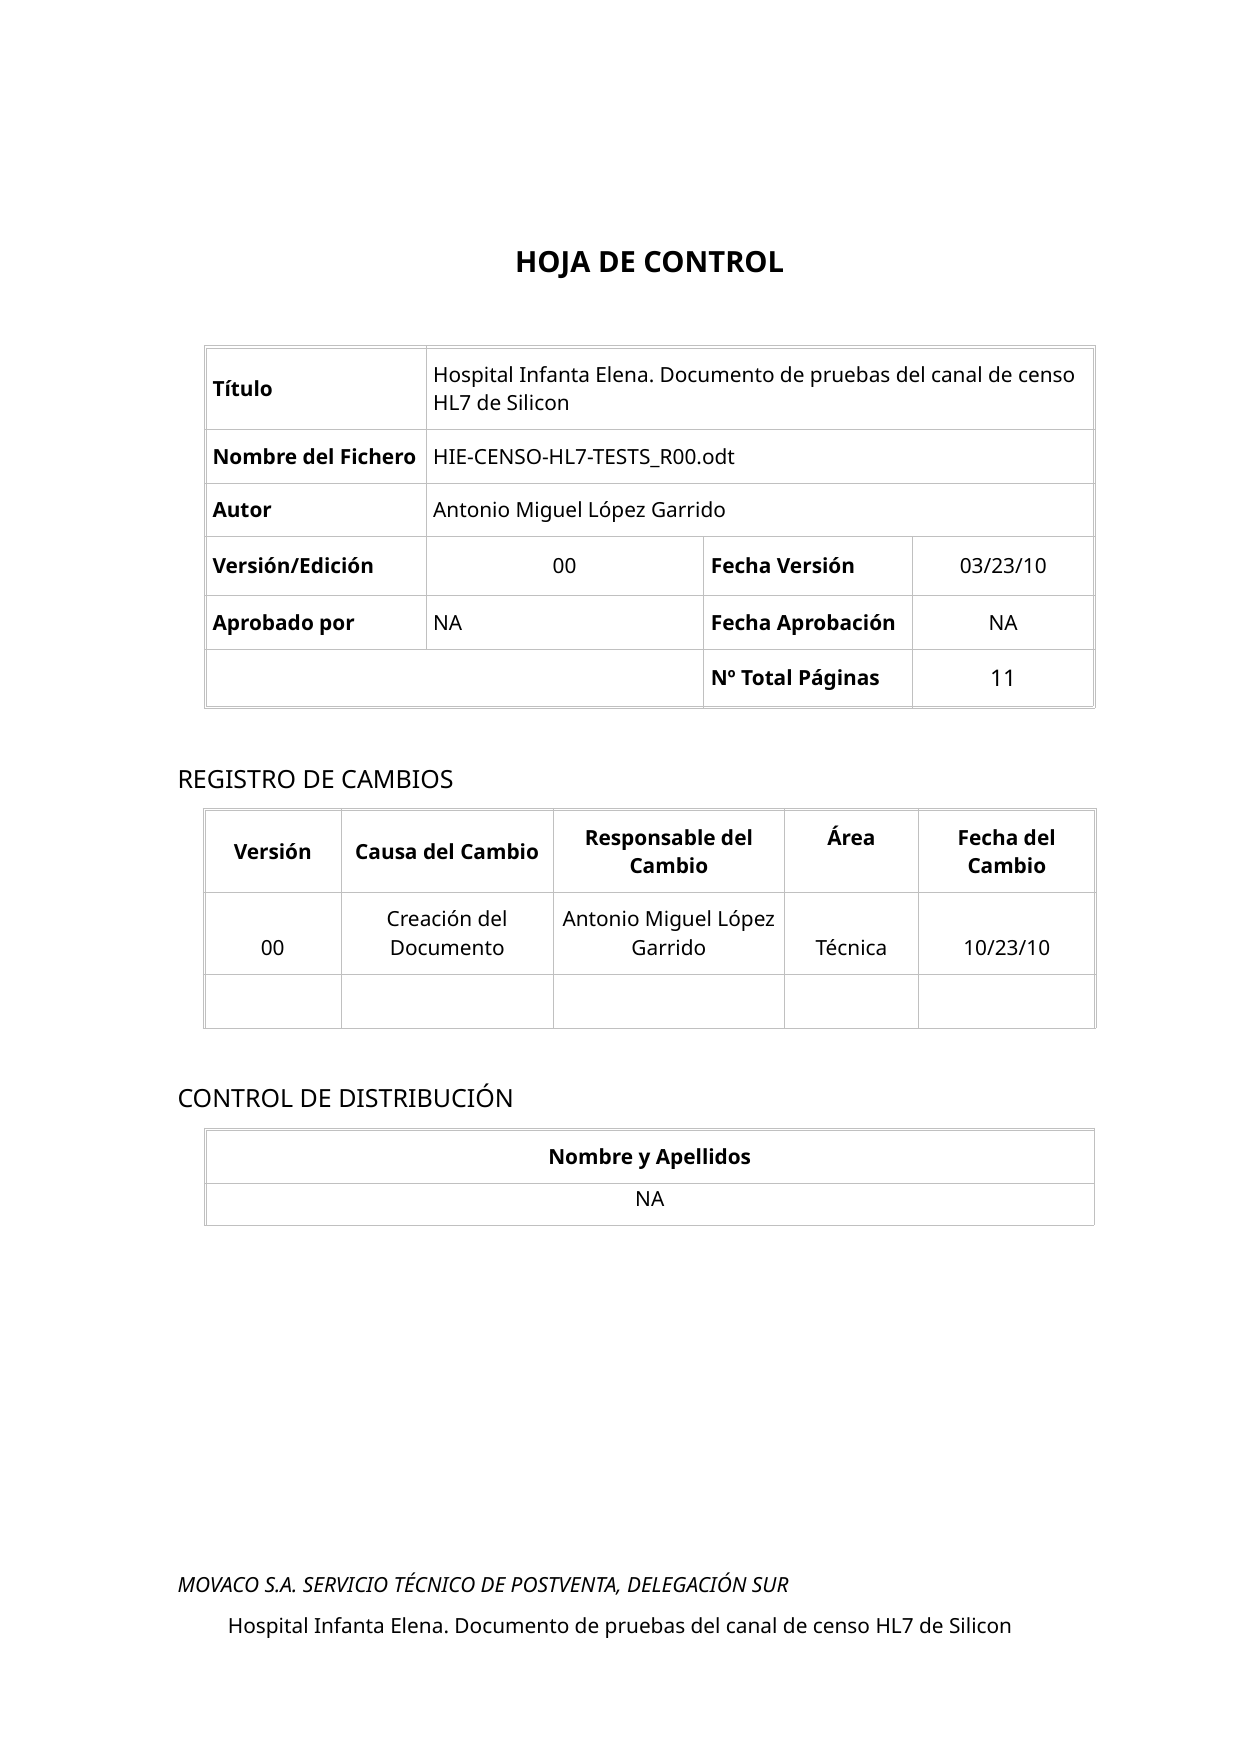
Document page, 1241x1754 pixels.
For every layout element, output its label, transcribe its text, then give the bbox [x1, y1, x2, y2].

table_cell 23/10/10 [919, 893, 1094, 974]
table_cell Autor [207, 484, 426, 536]
table_cell Fecha Aprobación [704, 596, 912, 649]
table_cell Nº Total Páginas [704, 650, 912, 706]
text HOJA DE CONTROL [177, 241, 1122, 281]
table_header Versión [206, 811, 341, 892]
table_cell [206, 975, 341, 1027]
table_header Responsable del Cambio [554, 811, 784, 892]
table_cell Técnica [785, 893, 918, 974]
table_cell Fecha Versión [704, 537, 912, 594]
table_cell 00 [427, 537, 703, 594]
table_cell NA [913, 596, 1093, 649]
text CONTROL DE DISTRIBUCIÓN [177, 1081, 1122, 1115]
table_header Fecha del Cambio [919, 811, 1094, 892]
table_cell NA [427, 596, 703, 649]
table_header Causa del Cambio [342, 811, 553, 892]
text REGISTRO DE CAMBIOS [177, 761, 1122, 795]
table_cell Creación del Documento [342, 893, 553, 974]
table_cell Antonio Miguel López Garrido [427, 484, 1093, 536]
table_cell 23/03/10 [913, 537, 1093, 594]
table_cell HIE-CENSO-HL7-TESTS_R00.odt [427, 430, 1093, 483]
table_cell Aprobado por [207, 596, 426, 649]
table_cell [342, 975, 553, 1027]
table_header Hospital Infanta Elena. Documento de pruebas del canal de censo HL7 de Silicon [427, 349, 1093, 429]
table_cell [554, 975, 784, 1027]
table_cell 11 [913, 650, 1093, 706]
table_header Título [207, 349, 426, 429]
table_cell 00 [206, 893, 341, 974]
table_cell [785, 975, 918, 1027]
table_cell Versión/Edición [207, 537, 426, 594]
table_cell [919, 975, 1094, 1027]
table_cell Nombre del Fichero [207, 430, 426, 483]
table_cell [207, 650, 703, 706]
table_cell Antonio Miguel López Garrido [554, 893, 784, 974]
table_header Área [785, 811, 918, 892]
table_header Nombre y Apellidos [207, 1131, 1094, 1183]
table_cell NA [207, 1184, 1094, 1225]
